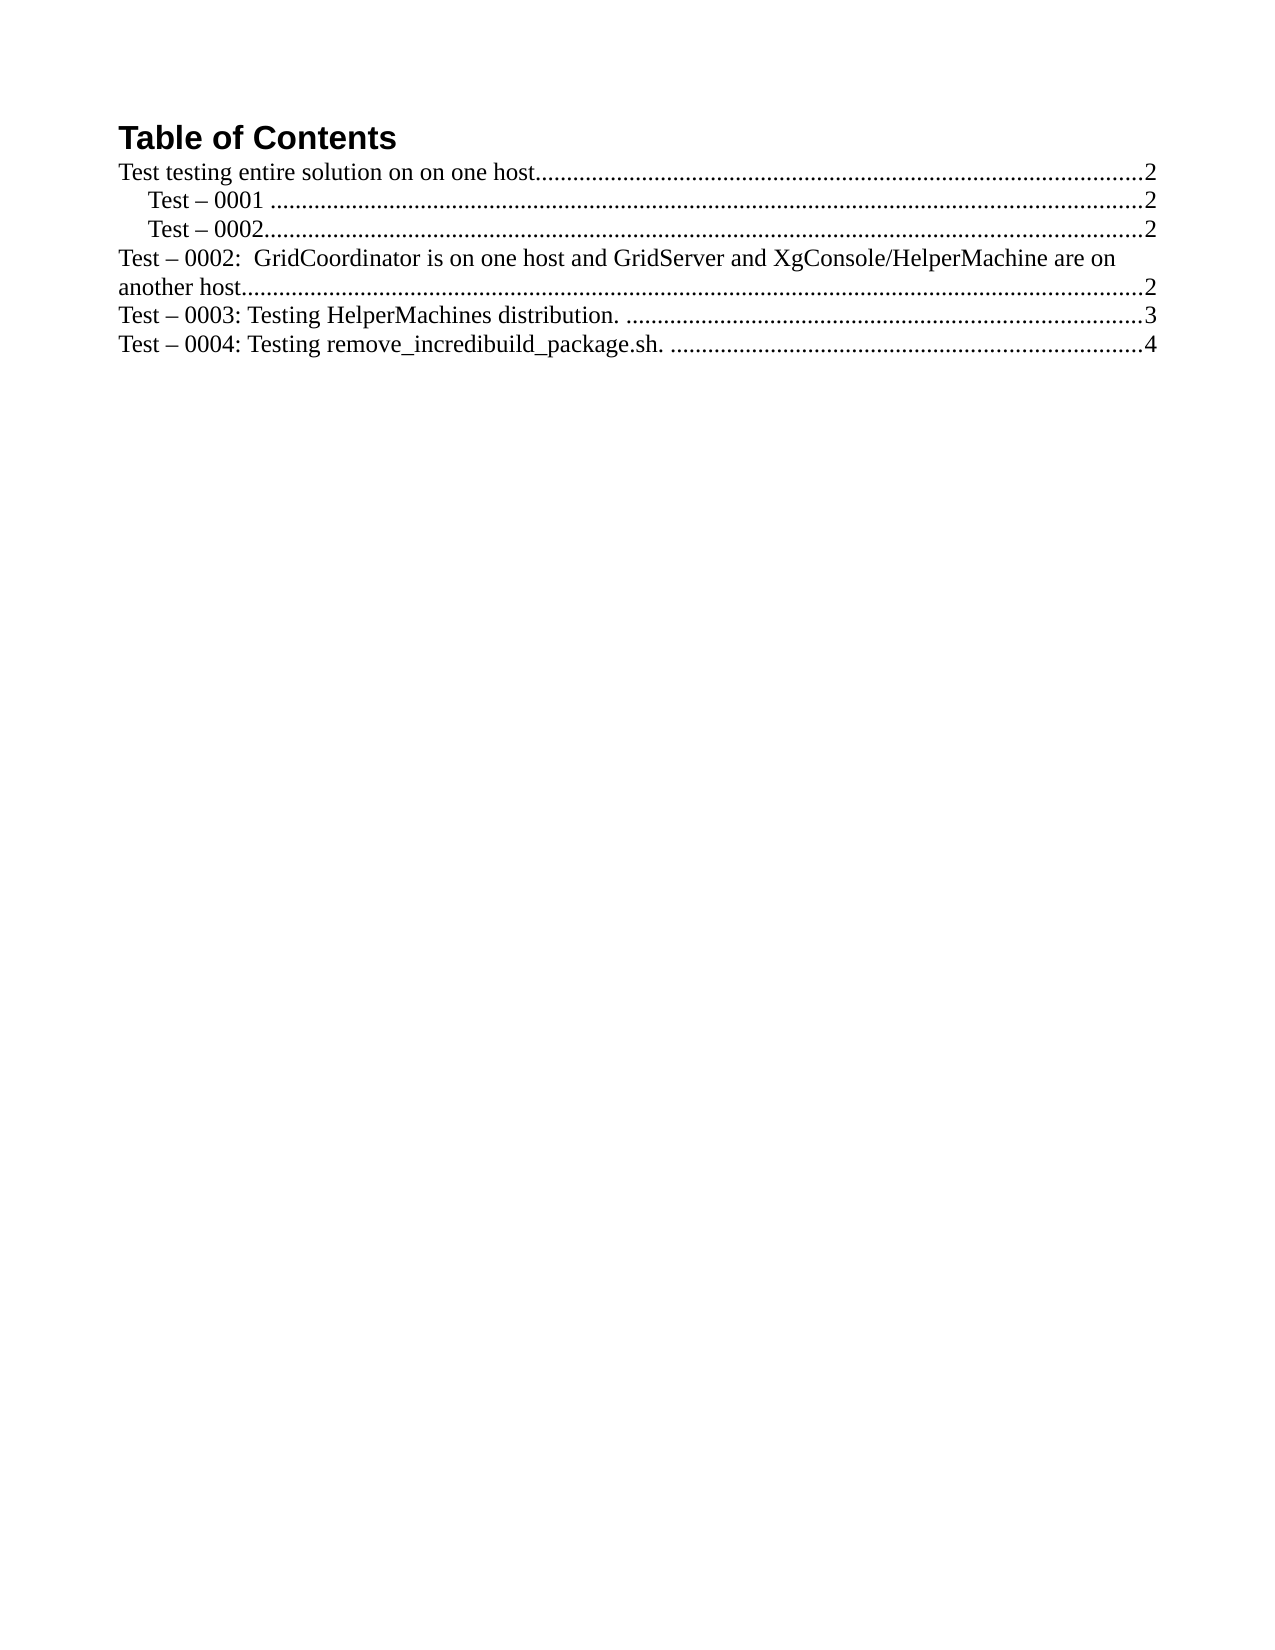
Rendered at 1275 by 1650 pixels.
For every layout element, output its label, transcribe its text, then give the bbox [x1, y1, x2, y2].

text Test – 0004: Testing remove_incredibuild_package.sh. 4 [118, 329, 1157, 358]
text Test – 0002 2 [148, 214, 1157, 243]
text Test testing entire solution on on one host. 2 [118, 157, 1157, 185]
text Test – 0003: Testing HelperMachines distribution. 3 [118, 300, 1157, 329]
subtitle Table of Contents [118, 118, 1157, 157]
text Test – 0002: GridCoordinator is on one host and GridServer and XgConsole/HelperMachine are on another host. 2 [118, 243, 1157, 300]
text Test – 0001 2 [148, 185, 1157, 214]
